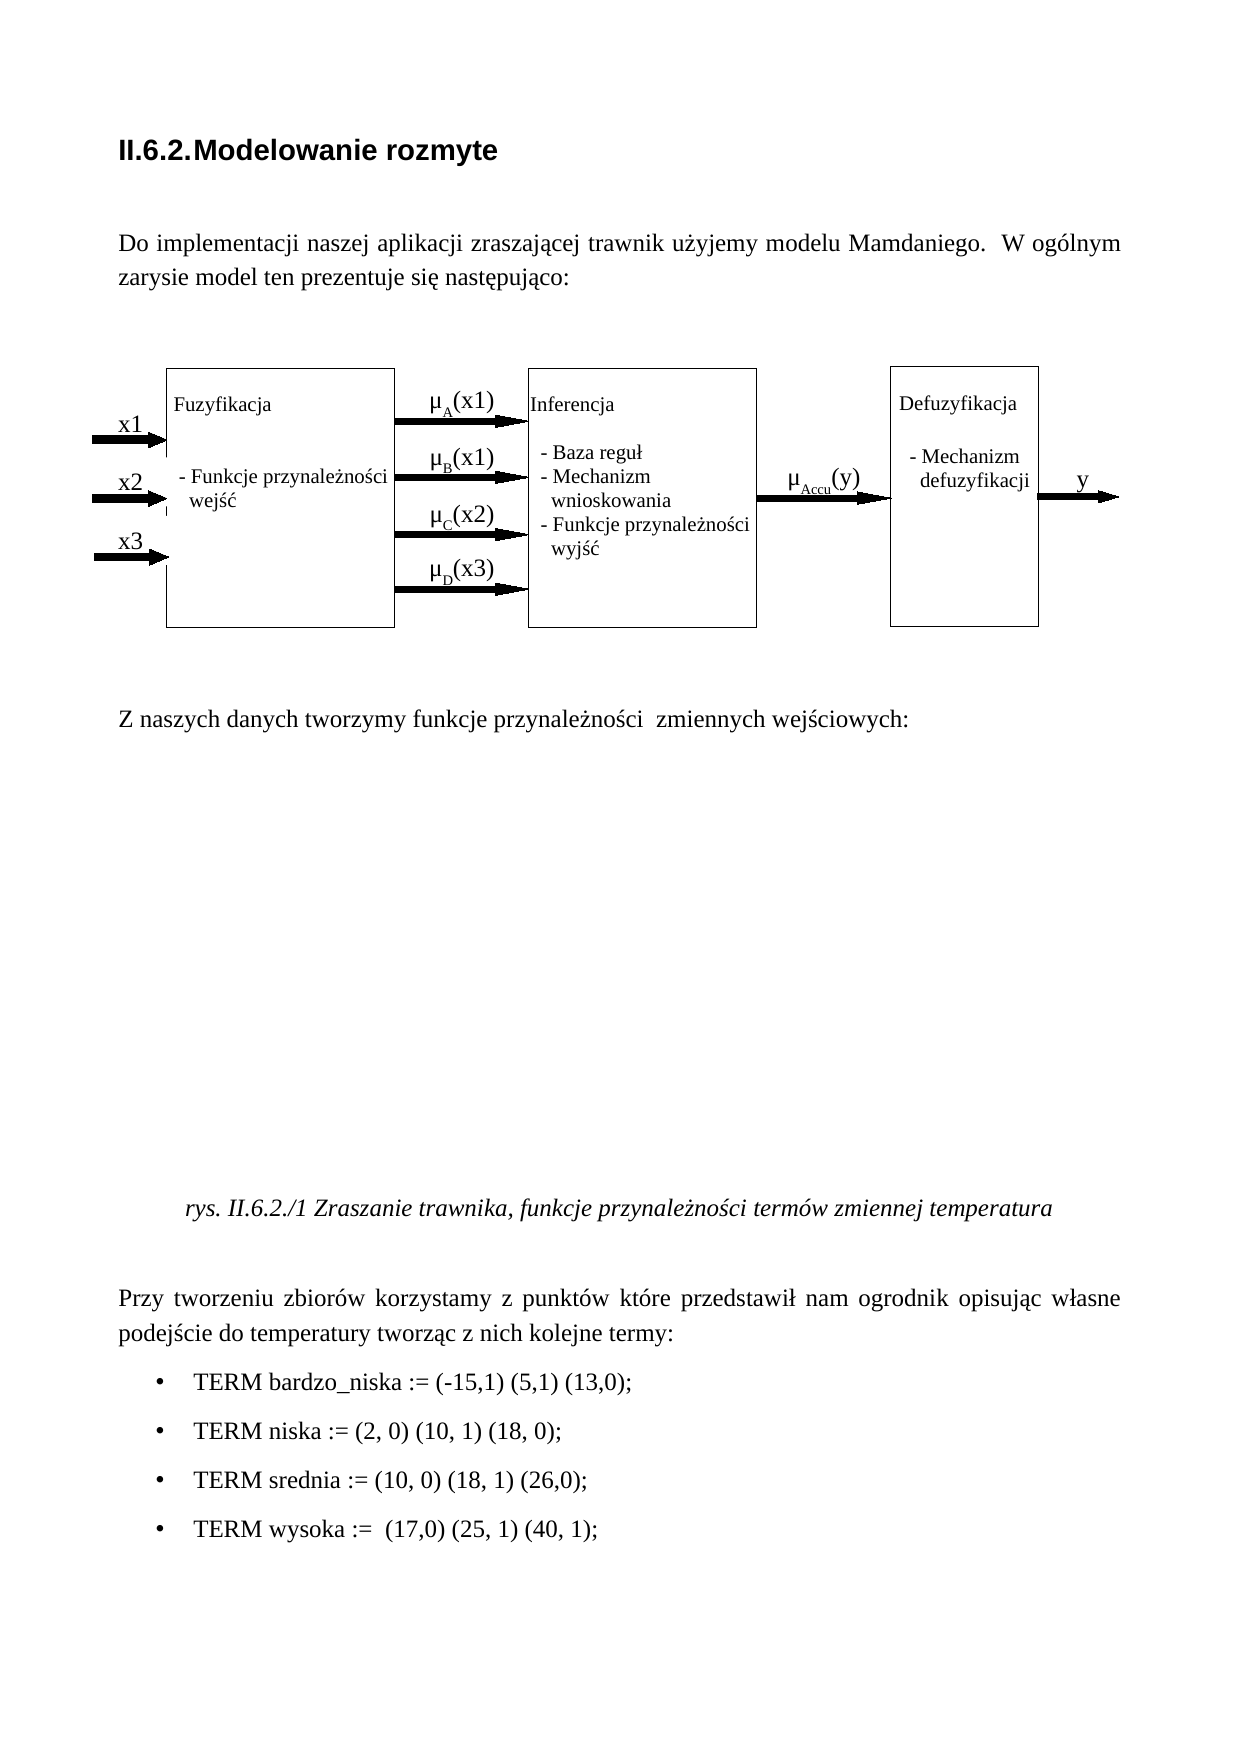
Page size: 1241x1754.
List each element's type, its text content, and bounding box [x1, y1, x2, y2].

subtitle Modelowanie rozmyte [118, 133, 1122, 166]
list TERM wysoka := (17,0) (25, 1) (40, 1); [156, 1514, 1122, 1543]
text rys. II.6.2./1 Zraszanie trawnika, funkcje przynależności termów zmiennej temperatura [118, 1193, 1122, 1222]
list TERM bardzo_niska := (-15,1) (5,1) (13,0); [156, 1367, 1122, 1395]
list TERM niska := (2, 0) (10, 1) (18, 0); [156, 1416, 1122, 1444]
list TERM srednia := (10, 0) (18, 1) (26,0); [156, 1465, 1122, 1493]
text Przy tworzeniu zbiorów korzystamy z punktów które przedstawił nam ogrodnik opisując własne podejście do temperatury tworząc z nich kolejne termy: [118, 1283, 1122, 1346]
text Z naszych danych tworzymy funkcje przynależności zmiennych wejściowych: [118, 704, 1122, 733]
text Do implementacji naszej aplikacji zraszającej trawnik użyjemy modelu Mamdaniego. W ogólnym zarysie model ten prezentuje się następująco: [118, 228, 1122, 291]
